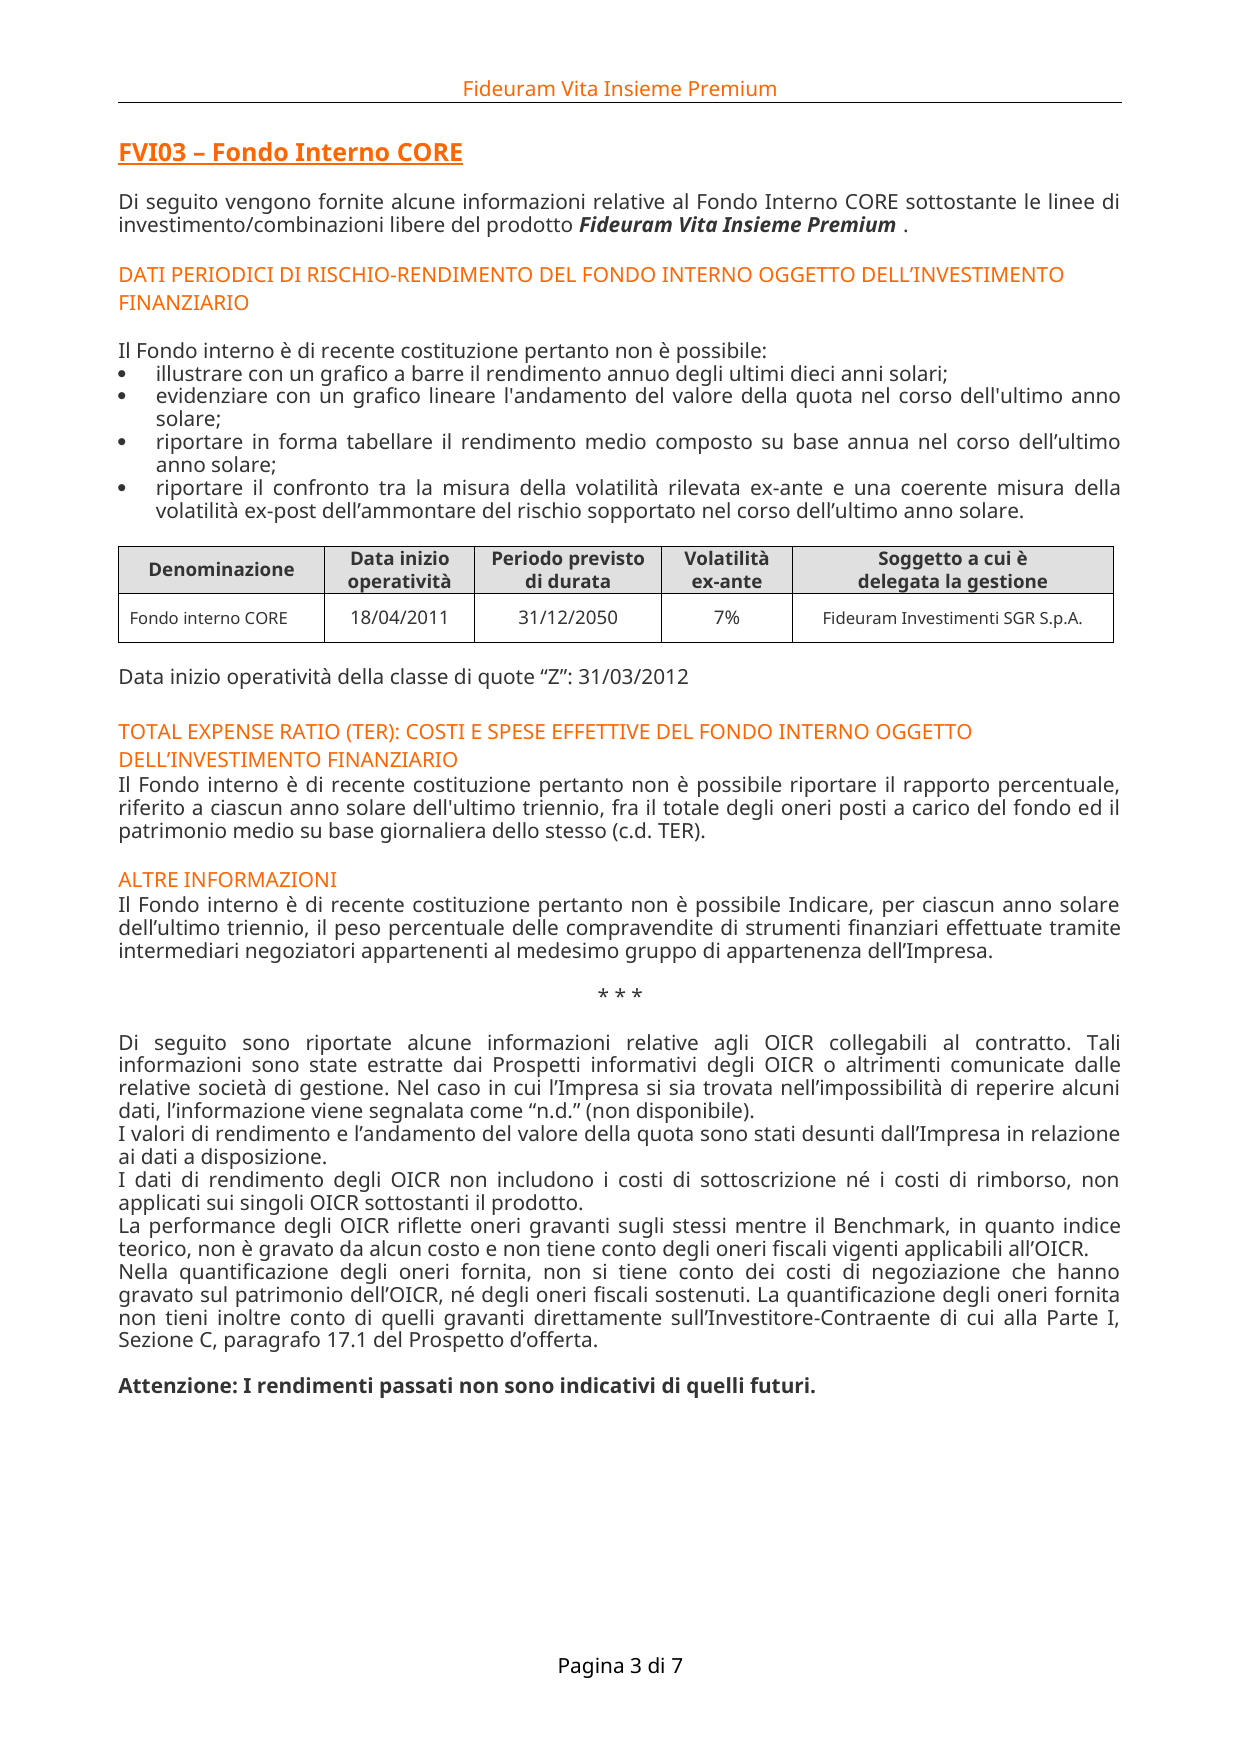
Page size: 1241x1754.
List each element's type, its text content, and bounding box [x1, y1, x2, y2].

table_header Soggetto a cui è delegata la gestione [793, 547, 1113, 593]
text La performance degli OICR riflette oneri gravanti sugli stessi mentre il Benchmark, in quanto indice teorico, non è gravato da alcun costo e non tiene conto degli oneri fiscali vigenti applicabili all’OICR. [118, 1215, 1122, 1261]
table_cell Fondo interno CORE [119, 594, 324, 642]
text Di seguito sono riportate alcune informazioni relative agli OICR collegabili al contratto. Tali informazioni sono state estratte dai Prospetti informativi degli OICR o altrimenti comunicate dalle relative società di gestione. Nel caso in cui l’Impresa si sia trovata nell’impossibilità di reperire alcuni dati, l’informazione viene segnalata come “n.d.” (non disponibile). [118, 1032, 1122, 1123]
list riportare il confronto tra la misura della volatilità rilevata ex-ante e una coerente misura della volatilità ex-post dell’ammontare del rischio sopportato nel corso dell’ultimo anno solare. [118, 477, 1122, 523]
text Data inizio operatività della classe di quote “Z”: 31/03/2012 [118, 666, 1122, 689]
table_header Periodo previsto di durata [475, 547, 661, 593]
table_header Volatilità ex-ante [662, 547, 792, 593]
text Il Fondo interno è di recente costituzione pertanto non è possibile riportare il rapporto percentuale, riferito a ciascun anno solare dell'ultimo triennio, fra il totale degli oneri posti a carico del fondo ed il patrimonio medio su base giornaliera dello stesso (c.d. TER). [118, 774, 1122, 843]
text DATI PERIODICI DI RISCHIO-RENDIMENTO DEL FONDO INTERNO OGGETTO DELL’INVESTIMENTO FINANZIARIO [118, 260, 1122, 317]
table_cell Fideuram Investimenti SGR S.p.A. [793, 594, 1113, 642]
text Il Fondo interno è di recente costituzione pertanto non è possibile: [118, 340, 1122, 363]
text I valori di rendimento e l’andamento del valore della quota sono stati desunti dall’Impresa in relazione ai dati a disposizione. [118, 1123, 1122, 1169]
table_cell 18/04/2011 [325, 594, 474, 642]
text I dati di rendimento degli OICR non includono i costi di sottoscrizione né i costi di rimborso, non applicati sui singoli OICR sottostanti il prodotto. [118, 1169, 1122, 1215]
text Di seguito vengono fornite alcune informazioni relative al Fondo Interno CORE sottostante le linee di investimento/combinazioni libere del prodotto Fideuram Vita Insieme Premium . [118, 191, 1122, 237]
text * * * [118, 986, 1122, 1009]
table_cell 31/12/2050 [475, 594, 661, 642]
text ALTRE INFORMAZIONI [118, 866, 1122, 894]
text FVI03 – Fondo Interno CORE [118, 134, 1122, 168]
text TOTAL EXPENSE RATIO (TER): COSTI E SPESE EFFETTIVE DEL FONDO INTERNO OGGETTO DELL’INVESTIMENTO FINANZIARIO [118, 717, 1122, 774]
table_cell 7% [662, 594, 792, 642]
list evidenziare con un grafico lineare l'andamento del valore della quota nel corso dell'ultimo anno solare; [118, 386, 1122, 431]
text Attenzione: I rendimenti passati non sono indicativi di quelli futuri. [118, 1375, 1122, 1398]
text Il Fondo interno è di recente costituzione pertanto non è possibile Indicare, per ciascun anno solare dell’ultimo triennio, il peso percentuale delle compravendite di strumenti finanziari effettuate tramite intermediari negoziatori appartenenti al medesimo gruppo di appartenenza dell’Impresa. [118, 894, 1122, 963]
list illustrare con un grafico a barre il rendimento annuo degli ultimi dieci anni solari; [118, 363, 1122, 386]
list riportare in forma tabellare il rendimento medio composto su base annua nel corso dell’ultimo anno solare; [118, 431, 1122, 477]
text Nella quantificazione degli oneri fornita, non si tiene conto dei costi di negoziazione che hanno gravato sul patrimonio dell’OICR, né degli oneri fiscali sostenuti. La quantificazione degli oneri fornita non tieni inoltre conto di quelli gravanti direttamente sull’Investitore-Contraente di cui alla Parte I, Sezione C, paragrafo 17.1 del Prospetto d’offerta. [118, 1261, 1122, 1352]
table_header Data inizio operatività [325, 547, 474, 593]
table_header Denominazione [119, 547, 324, 593]
